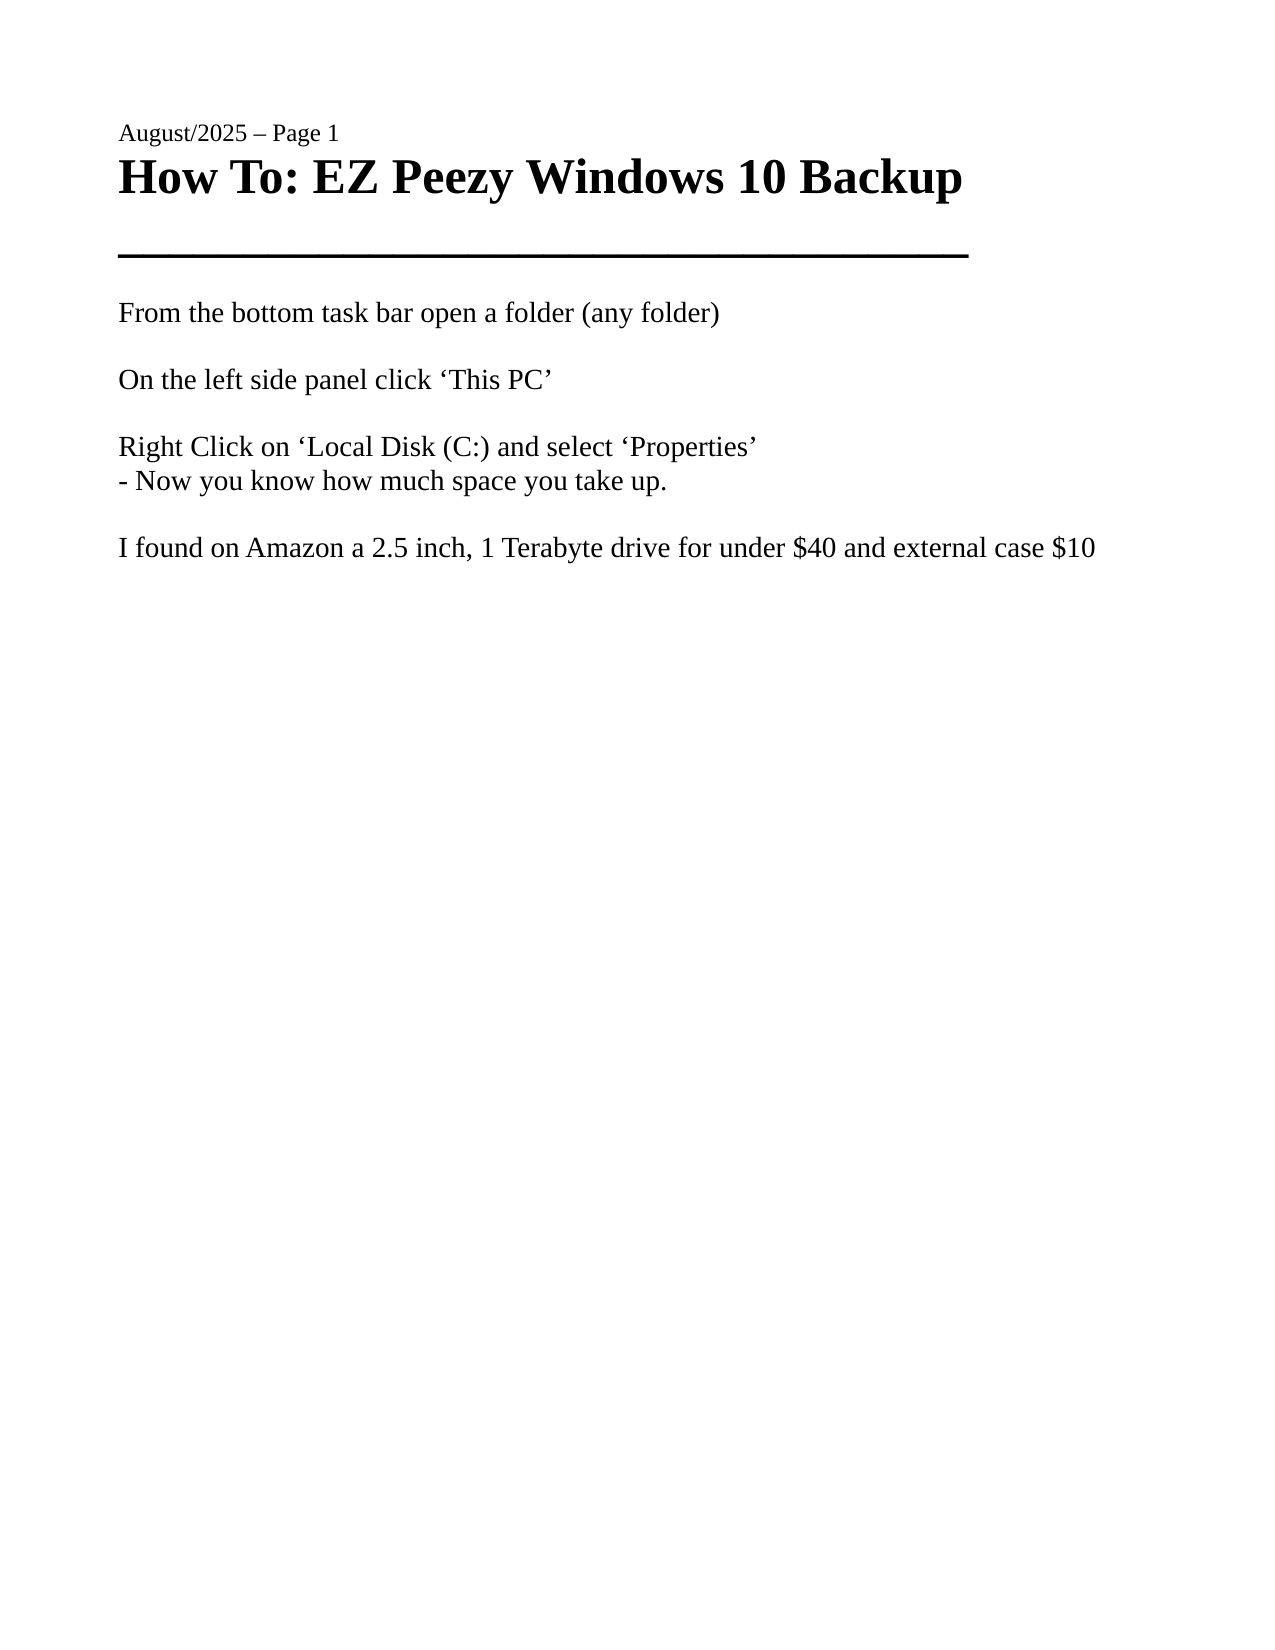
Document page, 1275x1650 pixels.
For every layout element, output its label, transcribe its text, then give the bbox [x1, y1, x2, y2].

text From the bottom task bar open a folder (any folder) [118, 295, 1157, 329]
text Right Click on ‘Local Disk (C:) and select ‘Properties’ [118, 429, 1157, 463]
text On the left side panel click ‘This PC’ [118, 362, 1157, 396]
text __________________________________ [118, 204, 1157, 262]
text How To: EZ Peezy Windows 10 Backup [118, 147, 1157, 204]
text August/2025 – Page 1 [118, 118, 1157, 147]
text - Now you know how much space you take up. [118, 463, 1157, 497]
text I found on Amazon a 2.5 inch, 1 Terabyte drive for under $40 and external case $10 [118, 530, 1157, 564]
